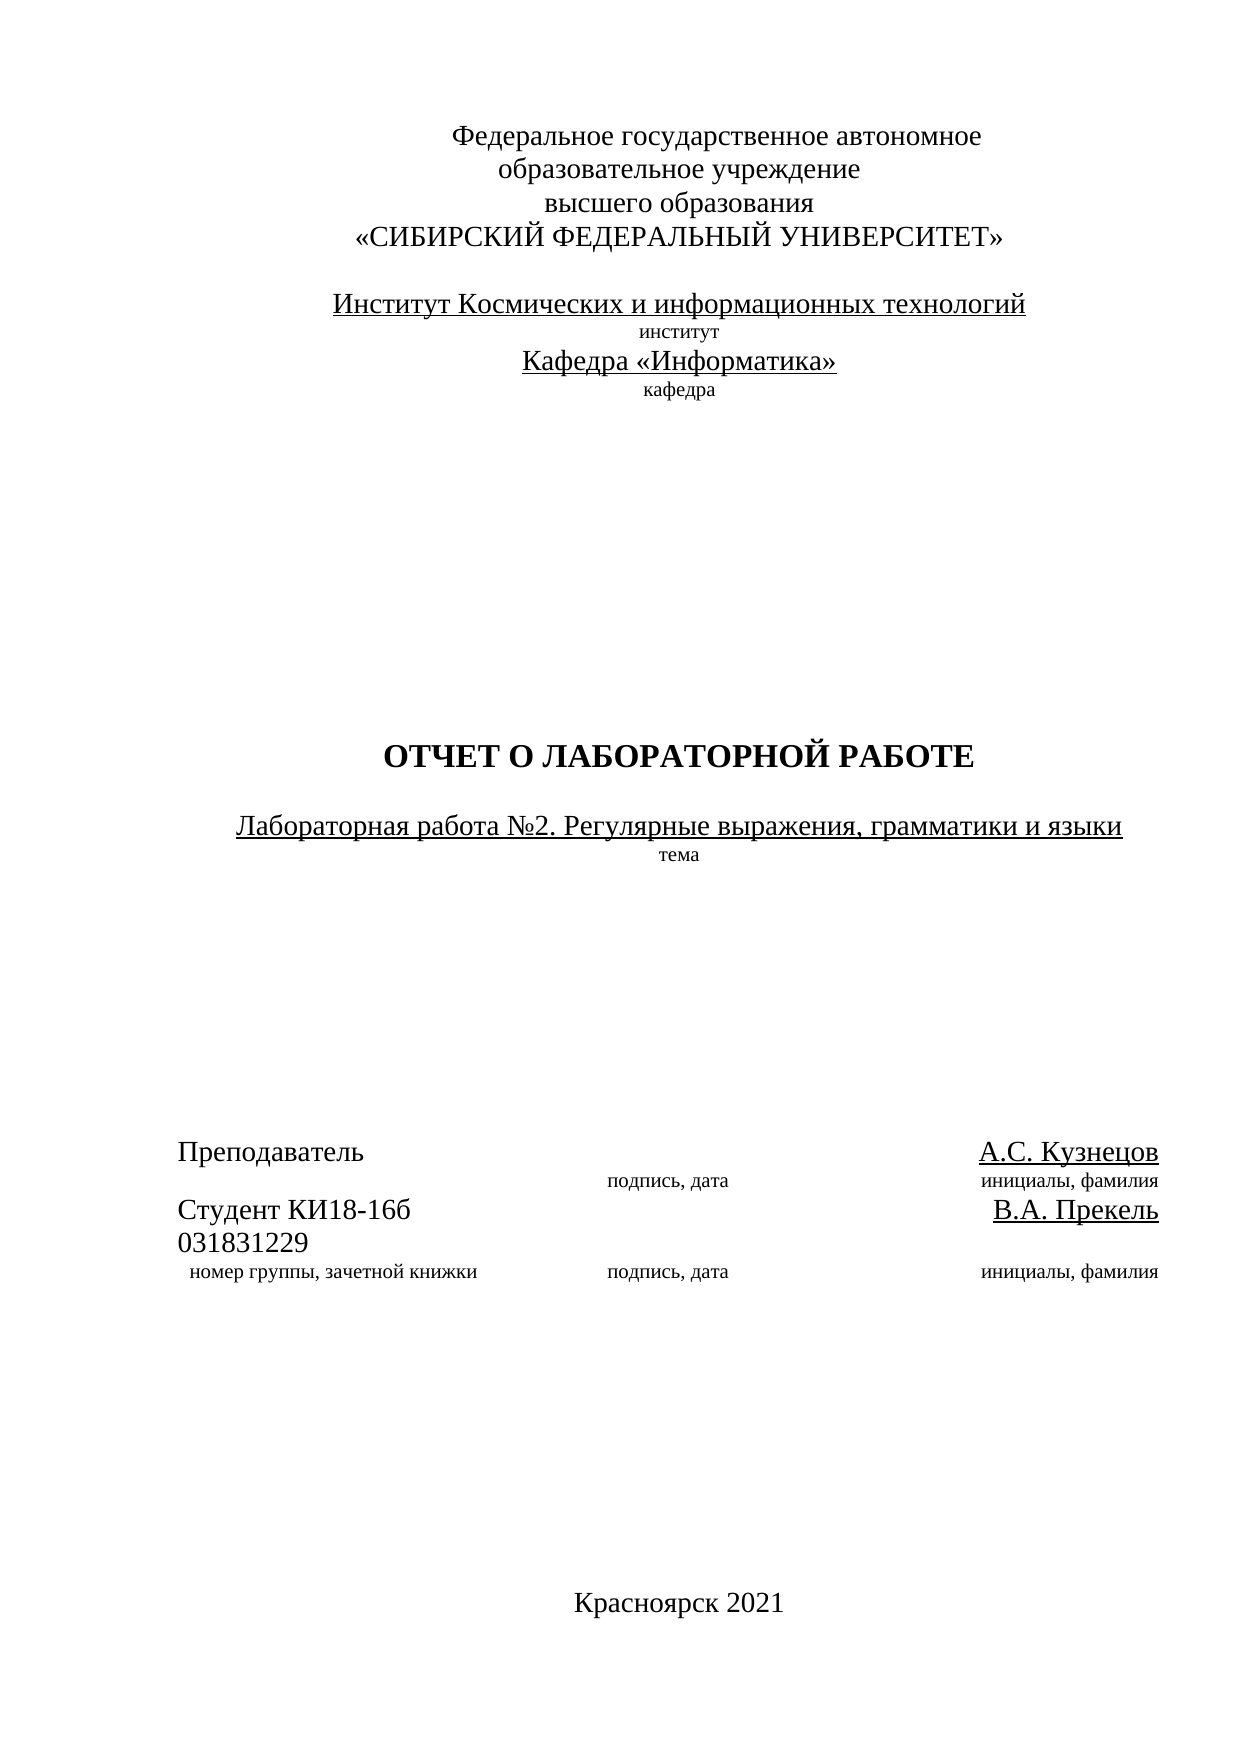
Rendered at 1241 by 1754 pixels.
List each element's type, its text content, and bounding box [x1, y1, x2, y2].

table_cell Студент КИ18-16б 031831229 [166, 1192, 501, 1259]
title ОТЧЕТ О ЛАБОРАТОРНОЙ РАБОТЕ [177, 736, 1181, 775]
table_header [501, 1134, 835, 1168]
title образовательное учреждение [177, 152, 1181, 185]
text тема [177, 842, 1181, 866]
table_header Преподаватель [166, 1134, 501, 1168]
table_cell В.А. Прекель [835, 1192, 1170, 1259]
text институт [177, 319, 1181, 343]
table_cell [501, 1192, 835, 1259]
table_cell подпись, дата [501, 1259, 835, 1283]
title Красноярск 2021 [177, 1585, 1181, 1618]
table_cell номер группы, зачетной книжки [166, 1259, 501, 1283]
text Кафедра «Информатика» [177, 343, 1181, 377]
title «СИБИРСКИЙ ФЕДЕРАЛЬНЫЙ УНИВЕРСИТЕТ» [177, 219, 1181, 252]
table_header А.С. Кузнецов [835, 1134, 1170, 1168]
table_cell [166, 1168, 501, 1192]
title высшего образования [177, 185, 1181, 219]
text кафедра [177, 377, 1181, 401]
table_cell подпись, дата [501, 1168, 835, 1192]
title Федеральное государственное автономное [177, 118, 1181, 152]
text Институт Космических и информационных технологий [177, 286, 1181, 319]
table_cell инициалы, фамилия [835, 1259, 1170, 1283]
table_cell инициалы, фамилия [835, 1168, 1170, 1192]
text Лабораторная работа №2. Регулярные выражения, грамматики и языки [177, 808, 1181, 842]
